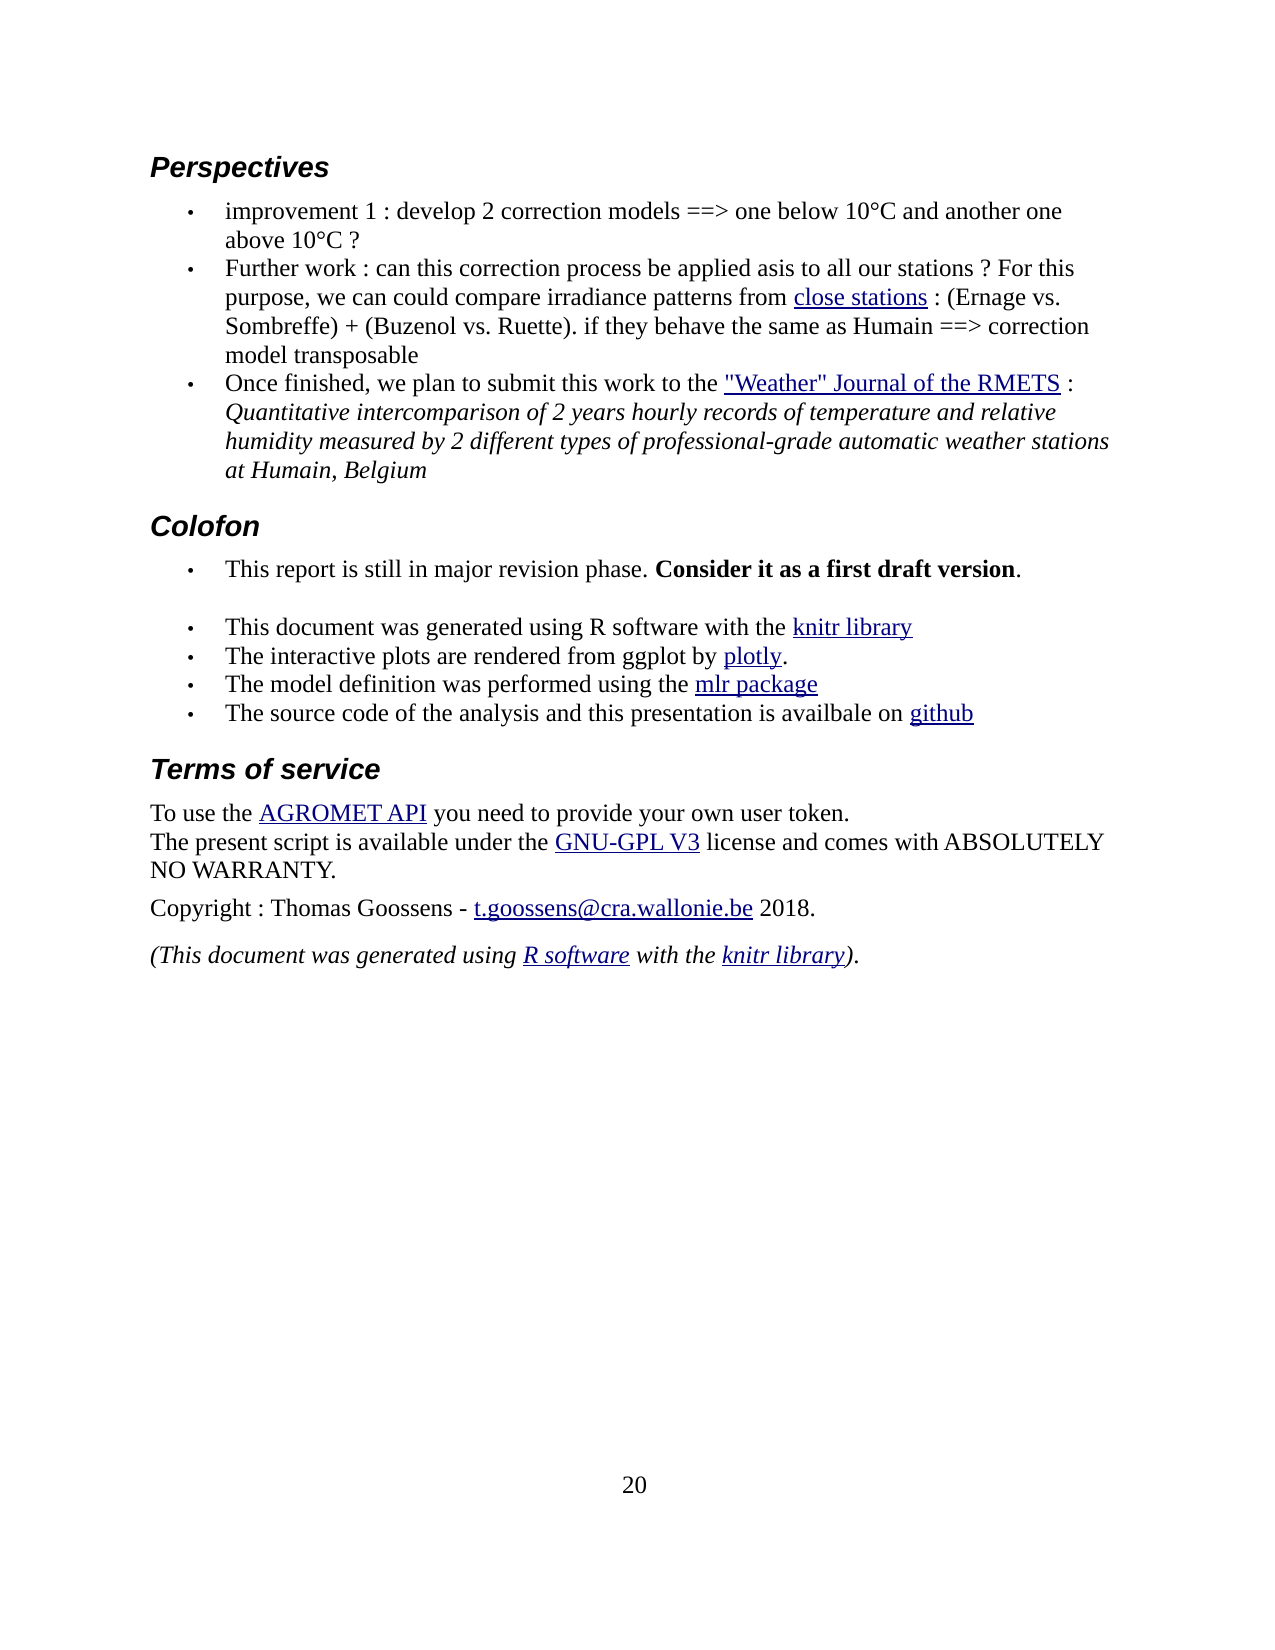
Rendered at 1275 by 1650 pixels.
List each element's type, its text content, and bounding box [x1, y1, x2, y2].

subtitle Perspectives [150, 150, 1125, 183]
list Further work : can this correction process be applied asis to all our stations ? For this purpose, we can could compare irradiance patterns from close stations : (Ernage vs. Sombreffe) + (Buzenol vs. Ruette). if they behave the same as Humain ==> correction model transposable [187, 253, 1125, 368]
list This report is still in major revision phase. Consider it as a first draft version. [187, 554, 1125, 612]
list The interactive plots are rendered from ggplot by plotly. [187, 641, 1125, 669]
list Once finished, we plan to submit this work to the "Weather" Journal of the RMETS : Quantitative intercomparison of 2 years hourly records of temperature and relative humidity measured by 2 different types of professional-grade automatic weather stations at Humain, Belgium [187, 368, 1125, 483]
list The model definition was performed using the mlr package [187, 669, 1125, 698]
subtitle Terms of service [150, 752, 1125, 786]
list improvement 1 : develop 2 correction models ==> one below 10°C and another one above 10°C ? [187, 196, 1125, 253]
text Copyright : Thomas Goossens - t.goossens@cra.wallonie.be 2018. [150, 893, 1125, 922]
list The source code of the analysis and this presentation is availbale on github [187, 698, 1125, 727]
subtitle Colofon [150, 508, 1125, 542]
list This document was generated using R software with the knitr library [187, 612, 1125, 641]
text To use the AGROMET API you need to provide your own user token. The present script is available under the GNU-GPL V3 license and comes with ABSOLUTELY NO WARRANTY. [150, 798, 1125, 884]
text (This document was generated using R software with the knitr library). [150, 940, 1125, 969]
